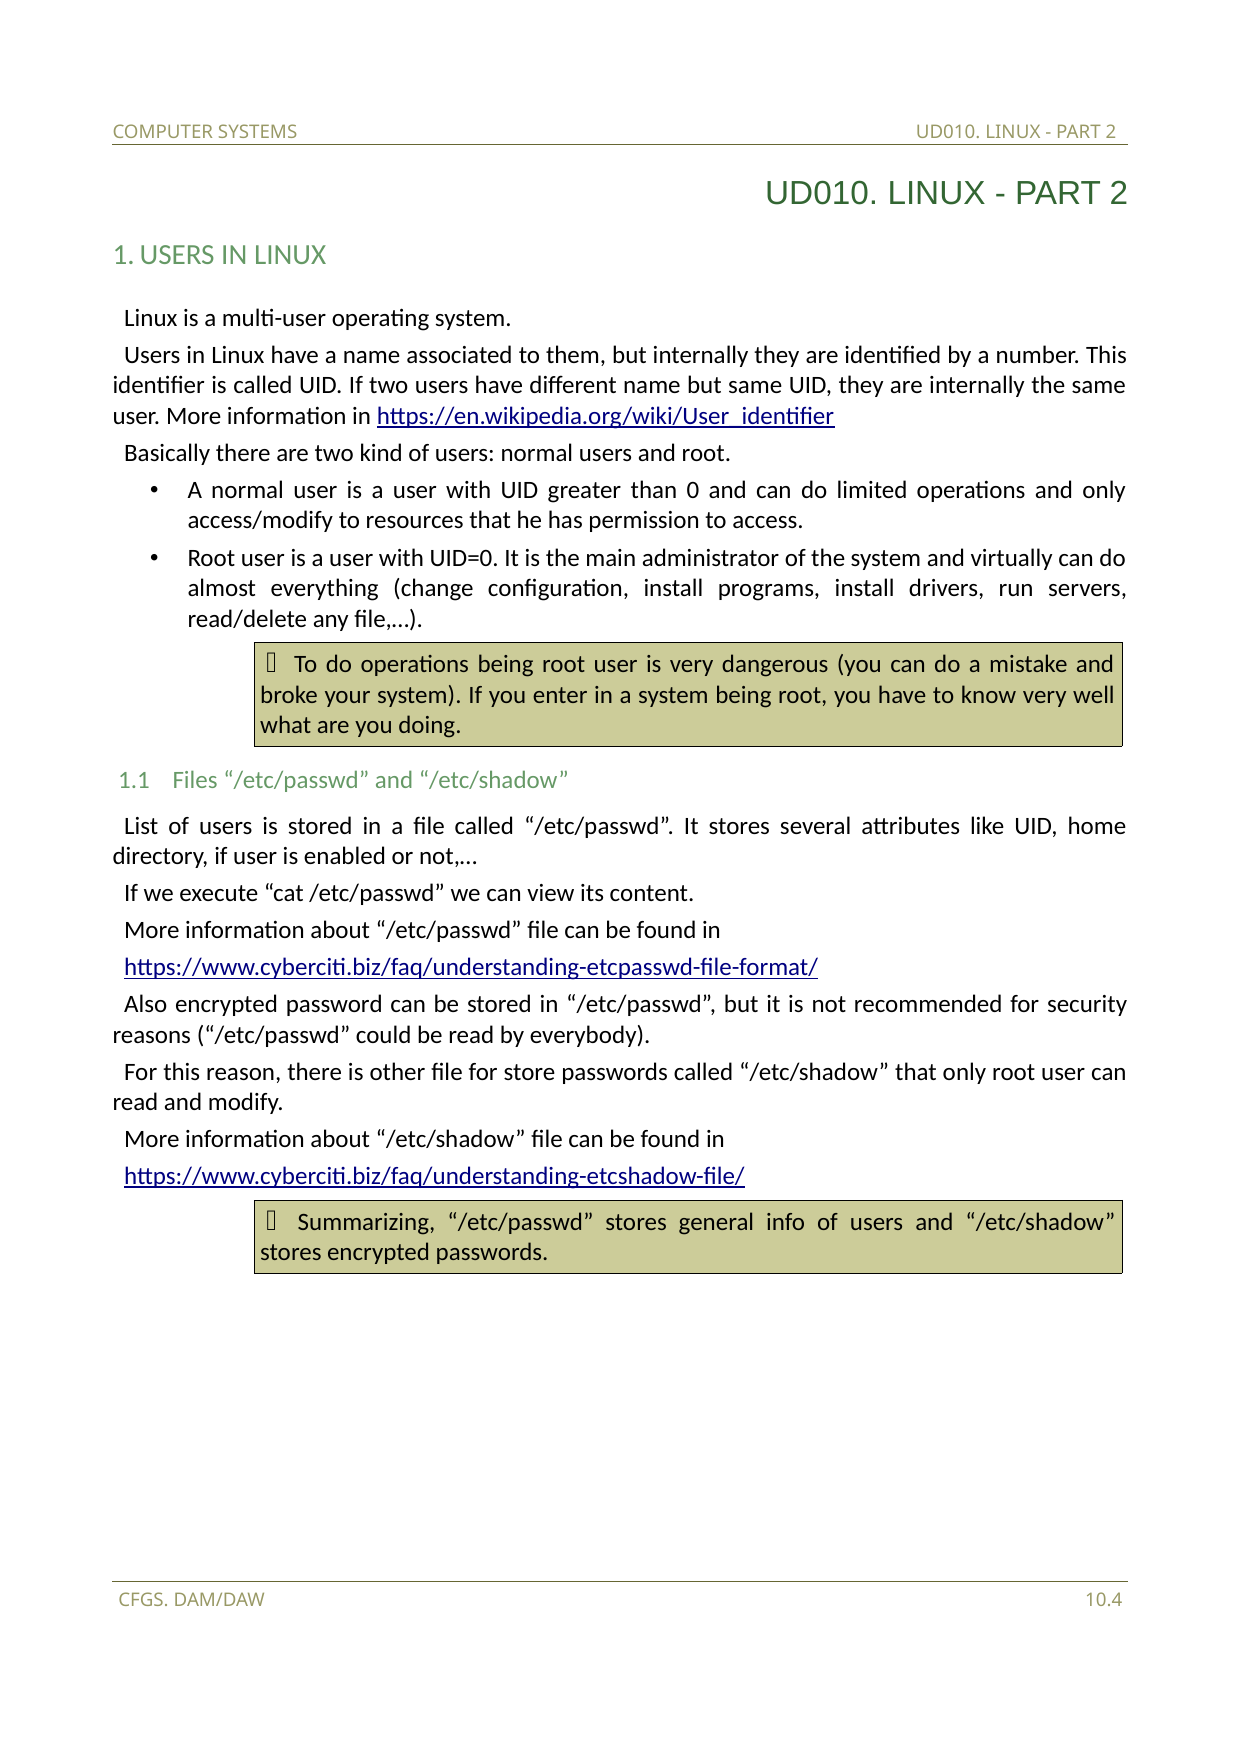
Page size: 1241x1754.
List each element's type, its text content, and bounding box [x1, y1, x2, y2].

text More information about “/etc/shadow” file can be found in [112, 1123, 1128, 1154]
text  To do operations being root user is very dangerous (you can do a mistake and broke your system). If you enter in a system being root, you have to know very well what are you doing. [255, 643, 1122, 746]
subtitle Files “/etc/passwd” and “/etc/shadow” [112, 765, 1128, 795]
list A normal user is a user with UID greater than 0 and can do limited operations and only access/modify to resources that he has permission to access. [150, 474, 1128, 535]
list Root user is a user with UID=0. It is the main administrator of the system and virtually can do almost everything (change configuration, install programs, install drivers, run servers, read/delete any file,…). [150, 542, 1128, 633]
text  Summarizing, “/etc/passwd” stores general info of users and “/etc/shadow” stores encrypted passwords. [255, 1201, 1122, 1273]
text Also encrypted password can be stored in “/etc/passwd”, but it is not recommended for security reasons (“/etc/passwd” could be read by everybody). [112, 988, 1128, 1049]
text UD010. Linux - Part 2 [112, 173, 1128, 212]
text If we execute “cat /etc/passwd” we can view its content. [112, 877, 1128, 908]
text For this reason, there is other file for store passwords called “/etc/shadow” that only root user can read and modify. [112, 1056, 1128, 1117]
text More information about “/etc/passwd” file can be found in [112, 914, 1128, 945]
subtitle Users in Linux [112, 236, 1128, 272]
text List of users is stored in a file called “/etc/passwd”. It stores several attributes like UID, home directory, if user is enabled or not,… [112, 810, 1128, 871]
text Users in Linux have a name associated to them, but internally they are identified by a number. This identifier is called UID. If two users have different name but same UID, they are internally the same user. More information in https://en.wikipedia.org/wiki/User_identifier [112, 339, 1128, 431]
text Linux is a multi-user operating system. [112, 302, 1128, 333]
text https://www.cyberciti.biz/faq/understanding-etcshadow-file/ [112, 1160, 1128, 1191]
text Basically there are two kind of users: normal users and root. [112, 437, 1128, 468]
text https://www.cyberciti.biz/faq/understanding-etcpasswd-file-format/ [112, 951, 1128, 982]
